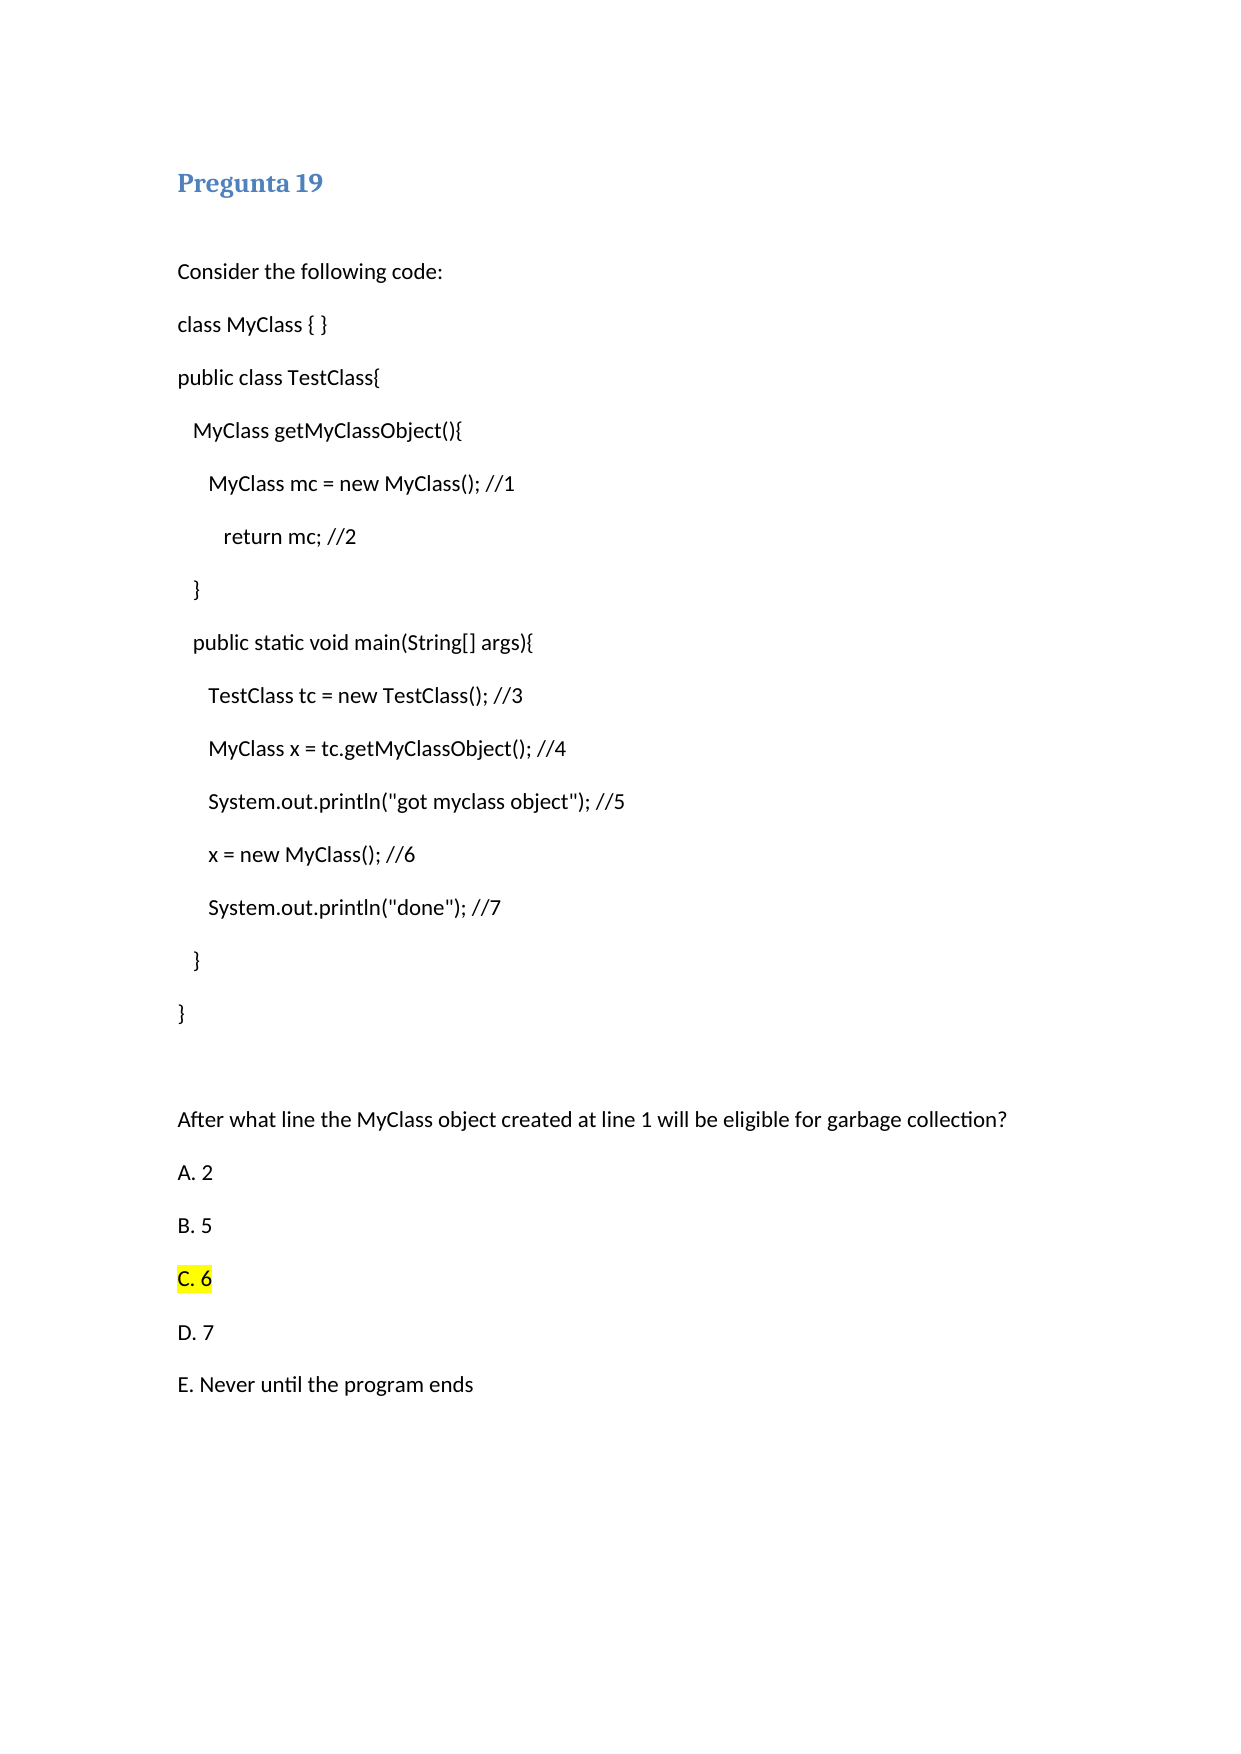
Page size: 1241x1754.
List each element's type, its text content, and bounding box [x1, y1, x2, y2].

text MyClass mc = new MyClass(); //1 [177, 469, 1063, 497]
text TestClass tc = new TestClass(); //3 [177, 681, 1063, 709]
text } [177, 999, 1063, 1027]
text x = new MyClass(); //6 [177, 840, 1063, 868]
text B. 5 [177, 1212, 1063, 1239]
text After what line the MyClass object created at line 1 will be eligible for garbage collection? [177, 1106, 1063, 1133]
text C. 6 [177, 1264, 1063, 1293]
text MyClass x = tc.getMyClassObject(); //4 [177, 734, 1063, 762]
text MyClass getMyClassObject(){ [177, 416, 1063, 444]
text System.out.println("done"); //7 [177, 893, 1063, 921]
text System.out.println("got myclass object"); //5 [177, 787, 1063, 815]
text return mc; //2 [177, 522, 1063, 550]
text E. Never until the program ends [177, 1371, 1063, 1399]
text Consider the following code: [177, 257, 1063, 285]
text } [177, 946, 1063, 974]
text A. 2 [177, 1158, 1063, 1187]
subtitle Pregunta 19 [177, 168, 1063, 199]
text } [177, 575, 1063, 603]
text public class TestClass{ [177, 363, 1063, 391]
text D. 7 [177, 1318, 1063, 1346]
text class MyClass { } [177, 310, 1063, 338]
text public static void main(String[] args){ [177, 628, 1063, 656]
